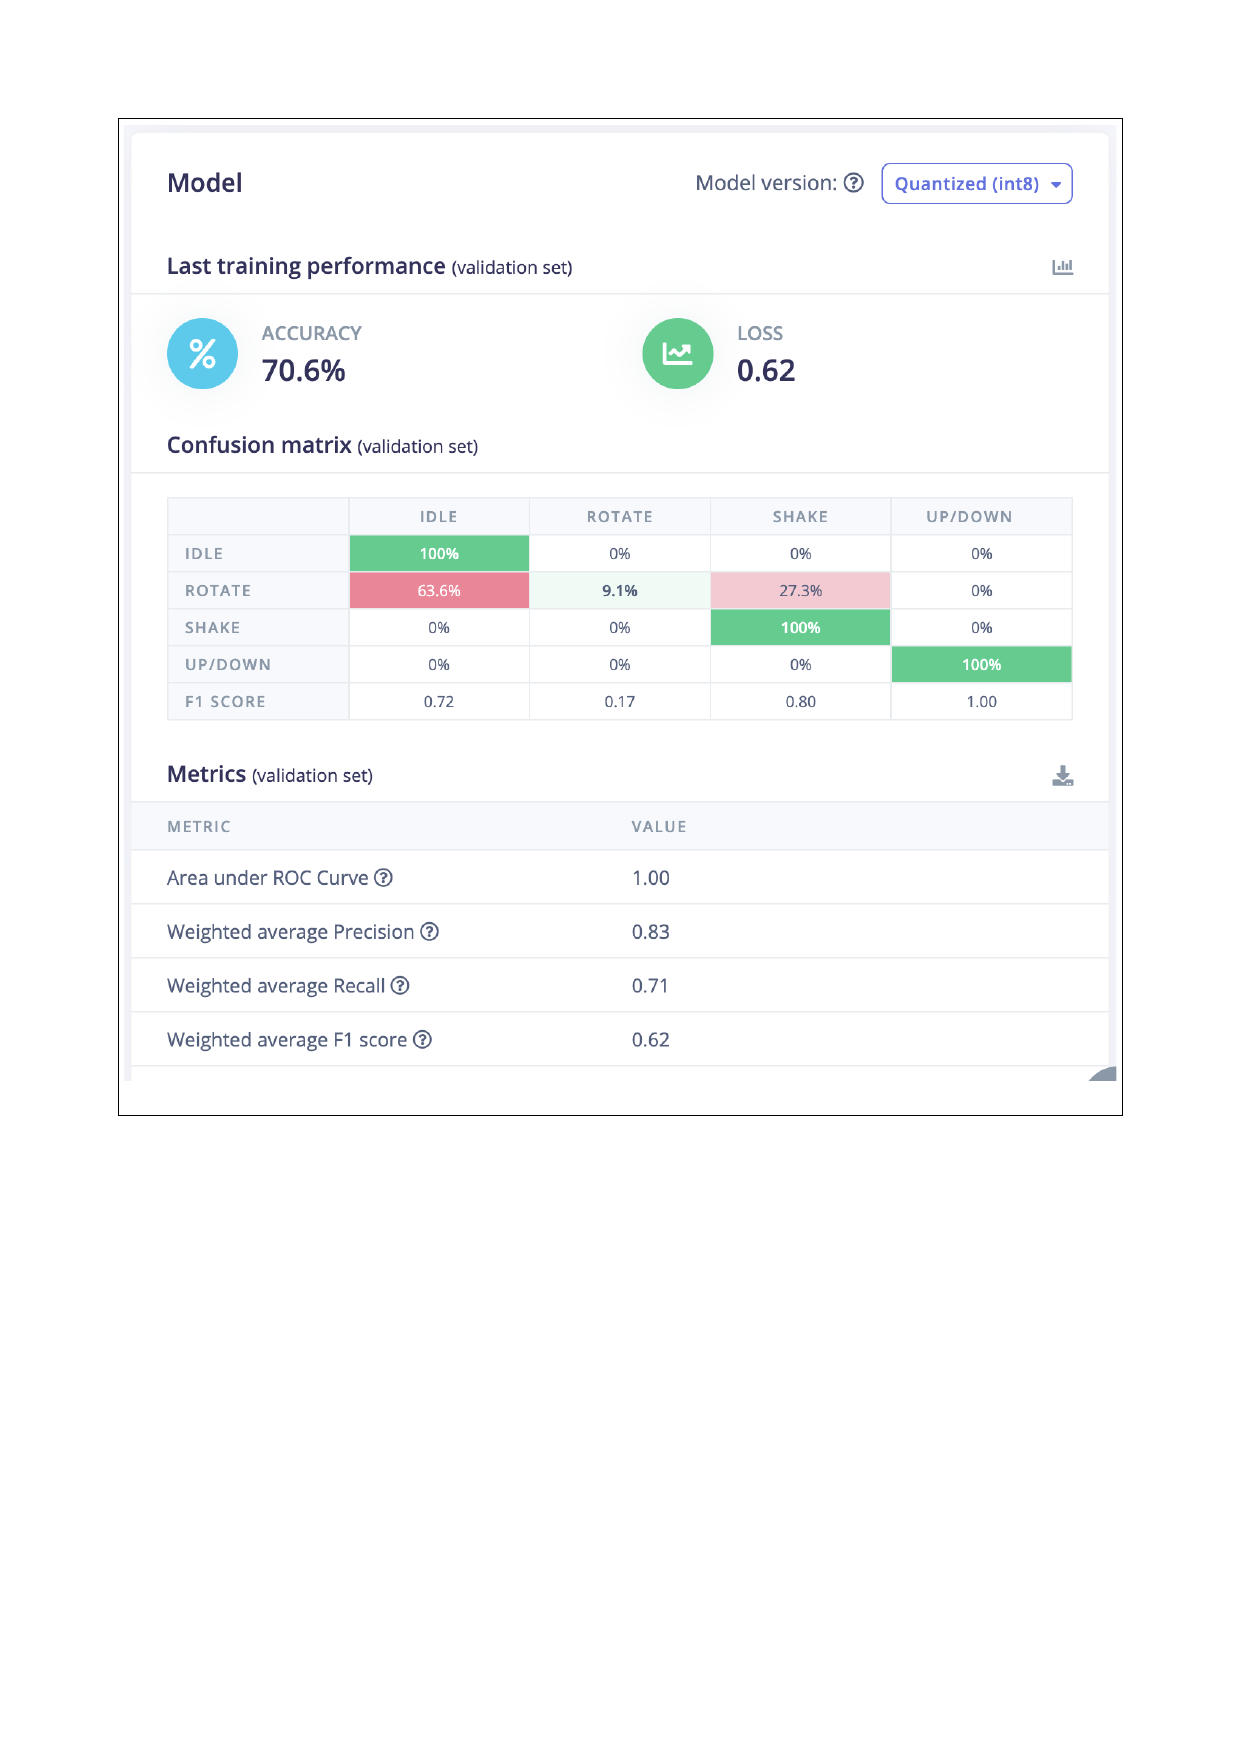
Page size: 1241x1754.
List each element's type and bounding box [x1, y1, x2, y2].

table_cell [119, 119, 1122, 1115]
picture [123, 125, 1117, 1081]
